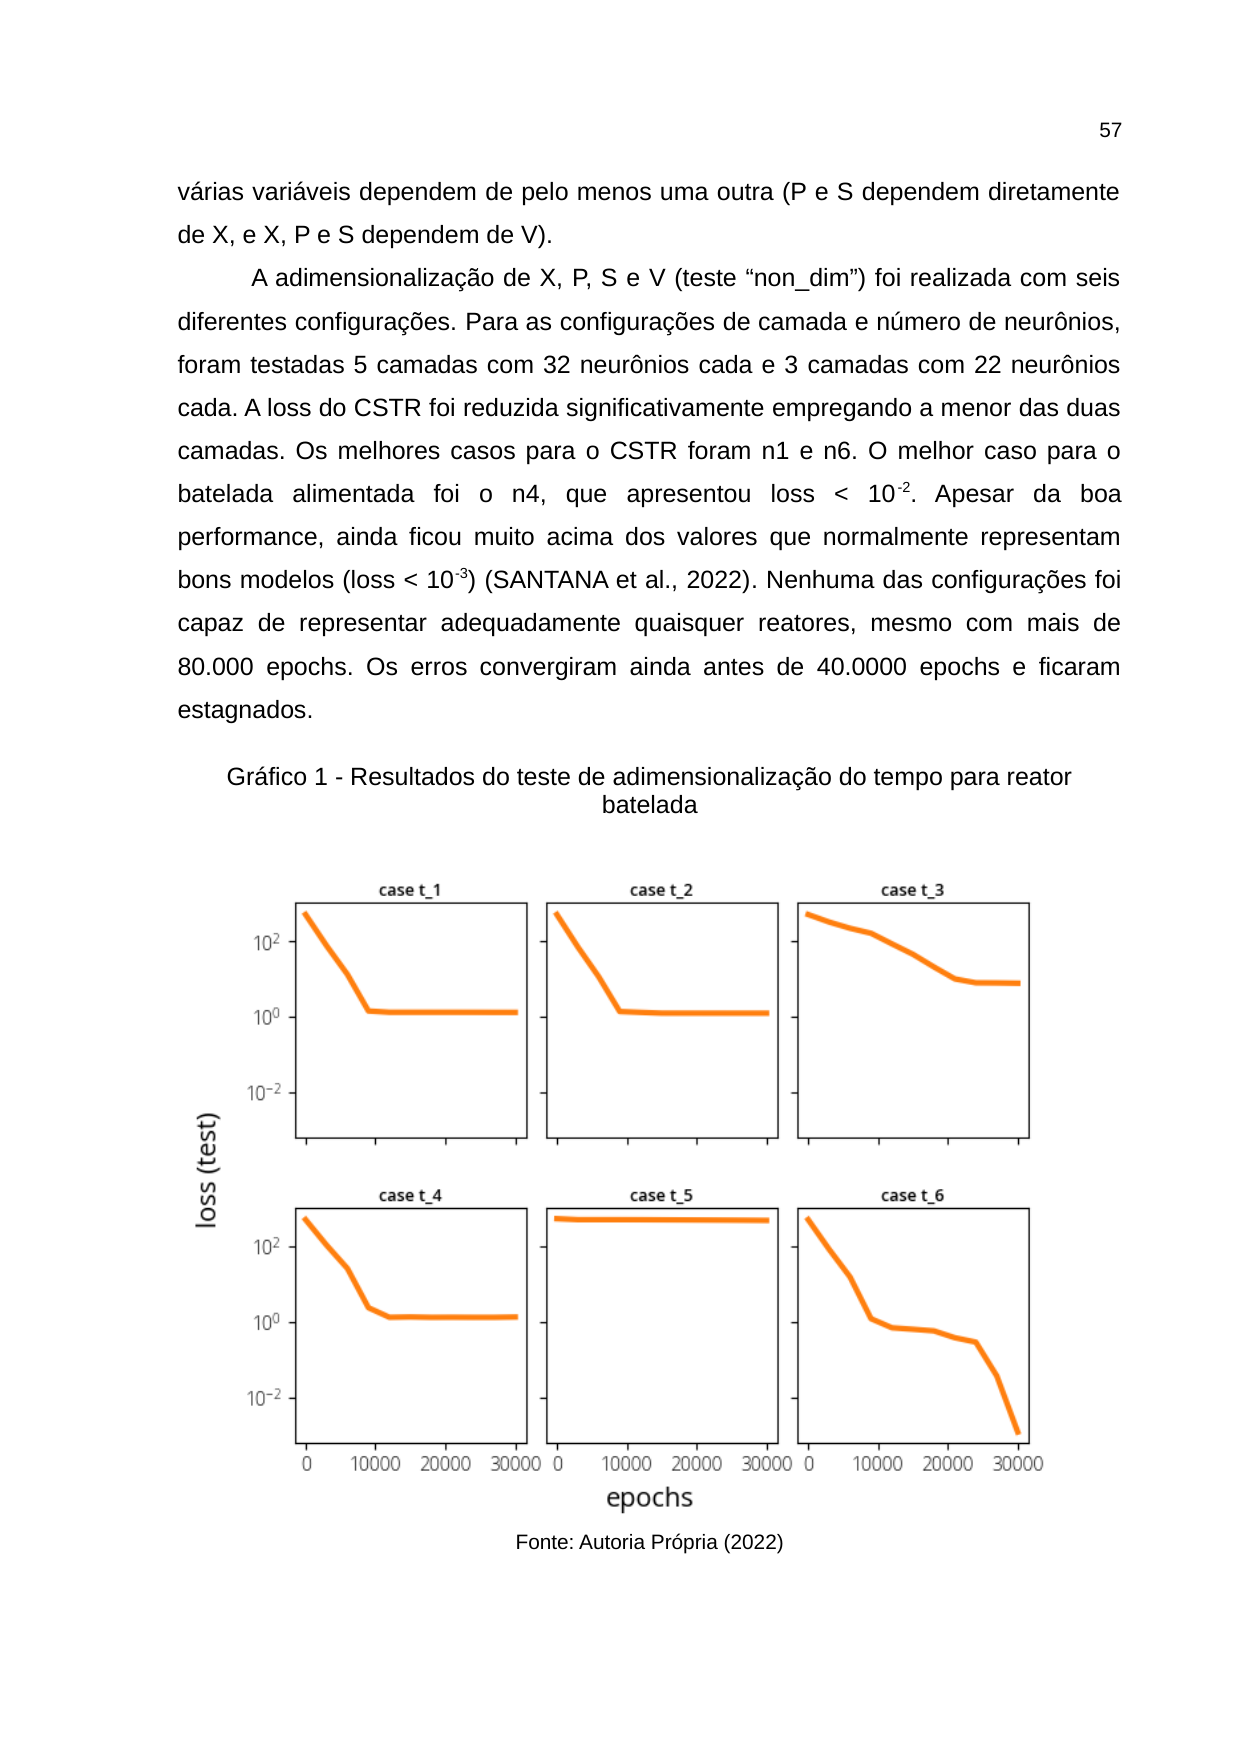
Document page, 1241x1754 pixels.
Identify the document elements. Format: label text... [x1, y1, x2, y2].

text várias variáveis dependem de pelo menos uma outra (P e S dependem diretamente de X, e X, P e S dependem de V). [177, 177, 1122, 249]
text A adimensionalização de X, P, S e V (teste “non_dim”) foi realizada com seis diferentes configurações. Para as configurações de camada e número de neurônios, foram testadas 5 camadas com 32 neurônios cada e 3 camadas com 22 neurônios cada. A loss do CSTR foi reduzida significativamente empregando a menor das duas camadas. Os melhores casos para o CSTR foram n1 e n6. O melhor caso para o batelada alimentada foi o n4, que apresentou loss < 10-2. Apesar da boa performance, ainda ficou muito acima dos valores que normalmente representam bons modelos (loss < 10-3) (SANTANA et al., 2022). Nenhuma das configurações foi capaz de representar adequadamente quaisquer reatores, mesmo com mais de 80.000 epochs. Os erros convergiram ainda antes de 40.0000 epochs e ficaram estagnados. [177, 263, 1122, 723]
picture [177, 819, 1123, 1520]
text Fonte: Autoria Própria (2022) [177, 1529, 1122, 1553]
text Gráfico 1 - Resultados do teste de adimensionalização do tempo para reator batelada [177, 762, 1122, 819]
